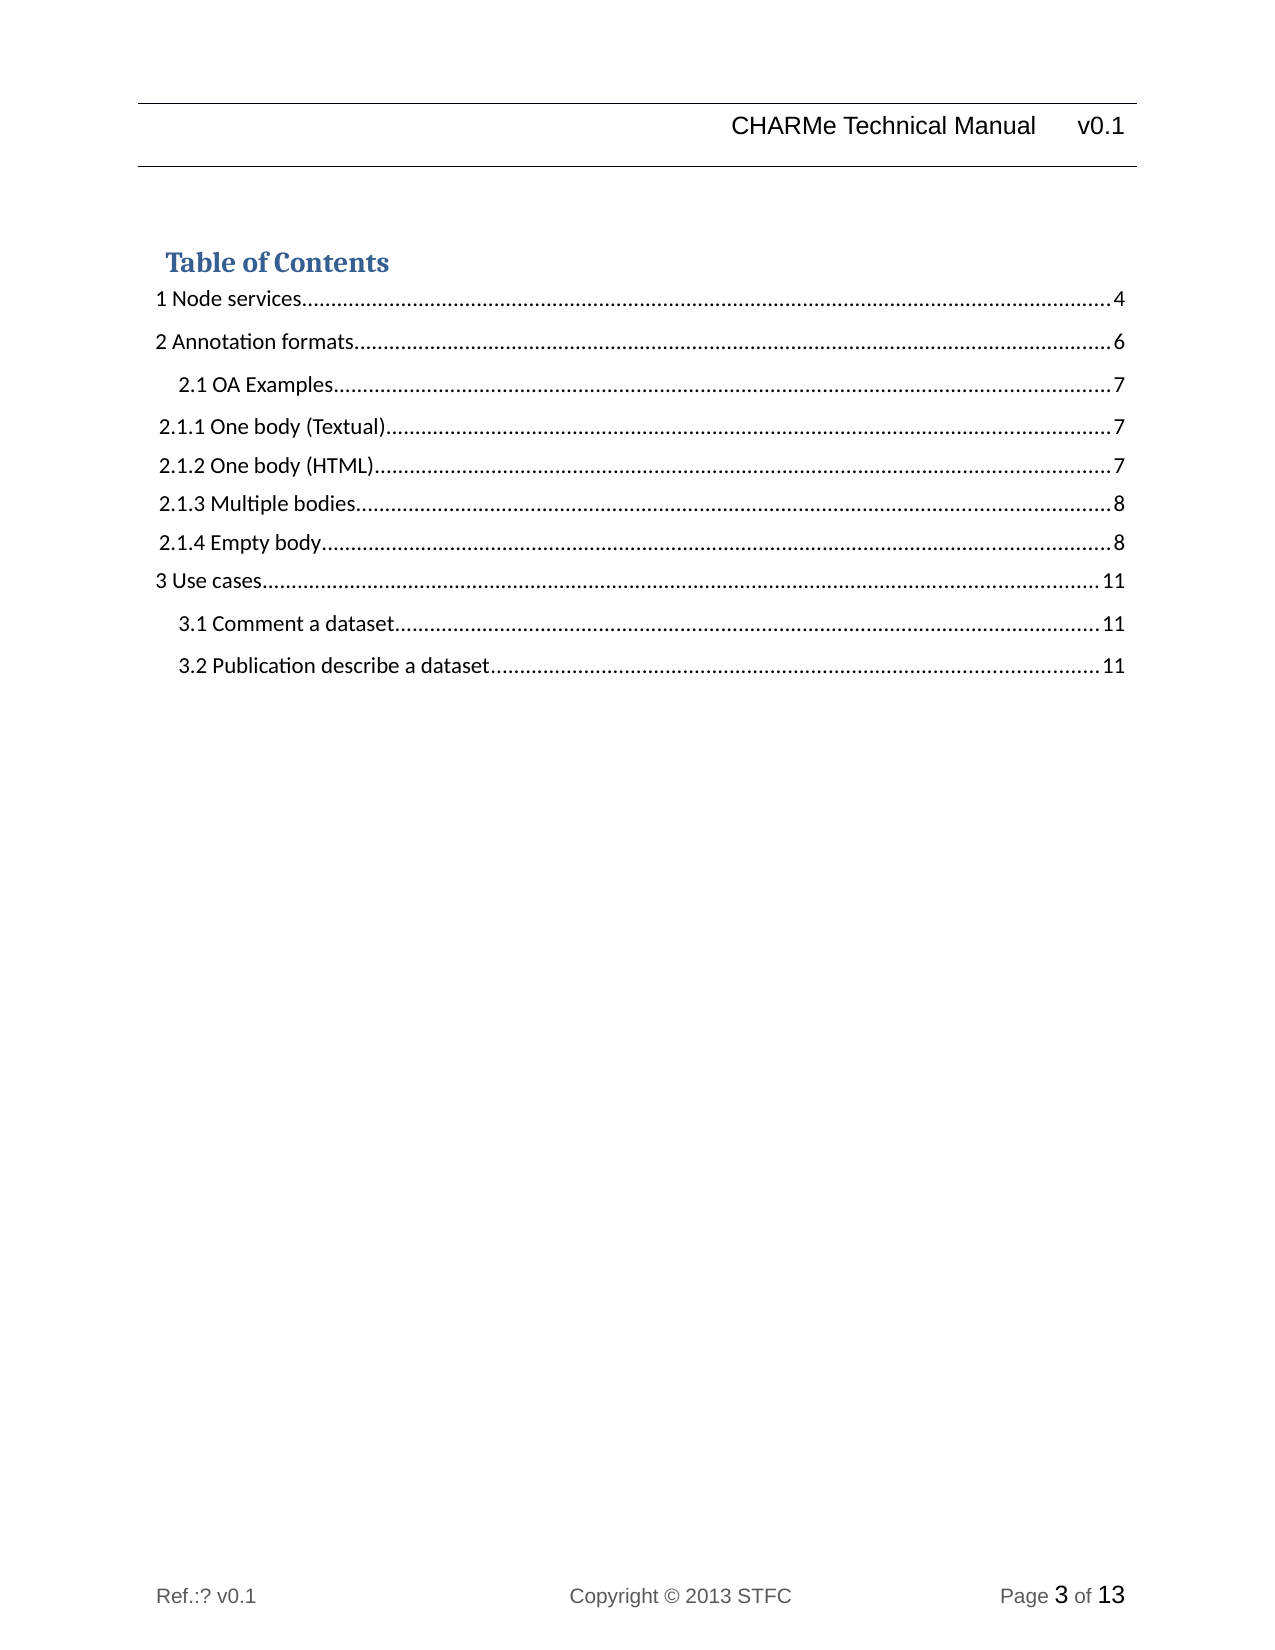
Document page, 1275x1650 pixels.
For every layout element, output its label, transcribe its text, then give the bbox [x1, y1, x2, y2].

text 2 Annotation formats 6 [150, 327, 1125, 355]
text 1 Node services 4 [150, 284, 1125, 313]
text 3 Use cases 11 [150, 566, 1125, 594]
text 3.2 Publication describe a dataset 11 [173, 651, 1125, 679]
text 2.1.4 Empty body 8 [153, 528, 1125, 556]
text 2.1 OA Examples 7 [173, 370, 1125, 398]
text 3.1 Comment a dataset 11 [173, 609, 1125, 637]
text 2.1.2 One body (HTML) 7 [153, 451, 1125, 479]
text Table of Contents [165, 246, 1125, 279]
text 2.1.3 Multiple bodies 8 [153, 489, 1125, 517]
text 2.1.1 One body (Textual) 7 [153, 412, 1125, 440]
